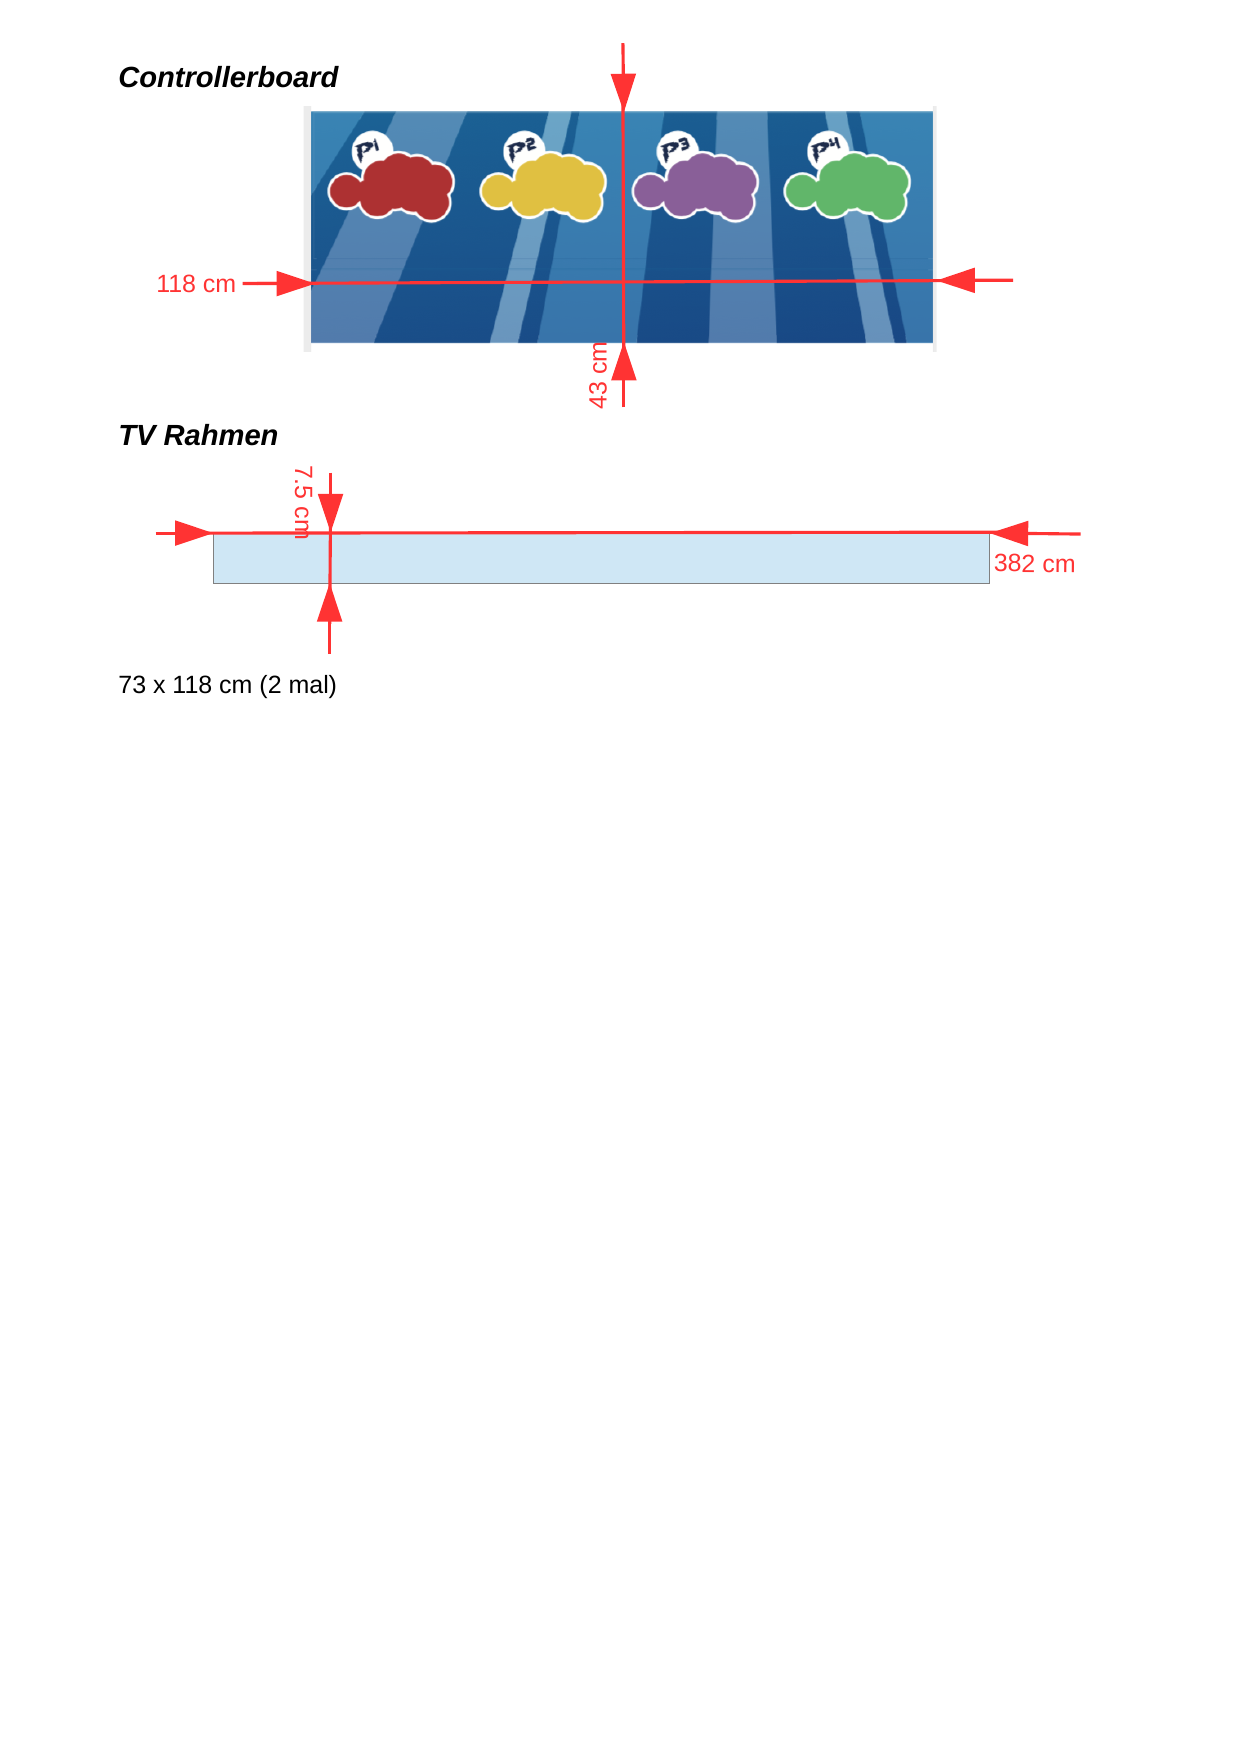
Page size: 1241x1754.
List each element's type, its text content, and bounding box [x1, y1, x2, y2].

text 73 x 118 cm (2 mal) [118, 670, 1122, 699]
picture [625, 106, 937, 280]
subtitle [625, 61, 1122, 94]
picture [303, 106, 621, 281]
subtitle TV Rahmen [118, 418, 1122, 451]
subtitle Controllerboard [118, 61, 621, 94]
picture [626, 283, 937, 352]
picture [303, 284, 622, 352]
